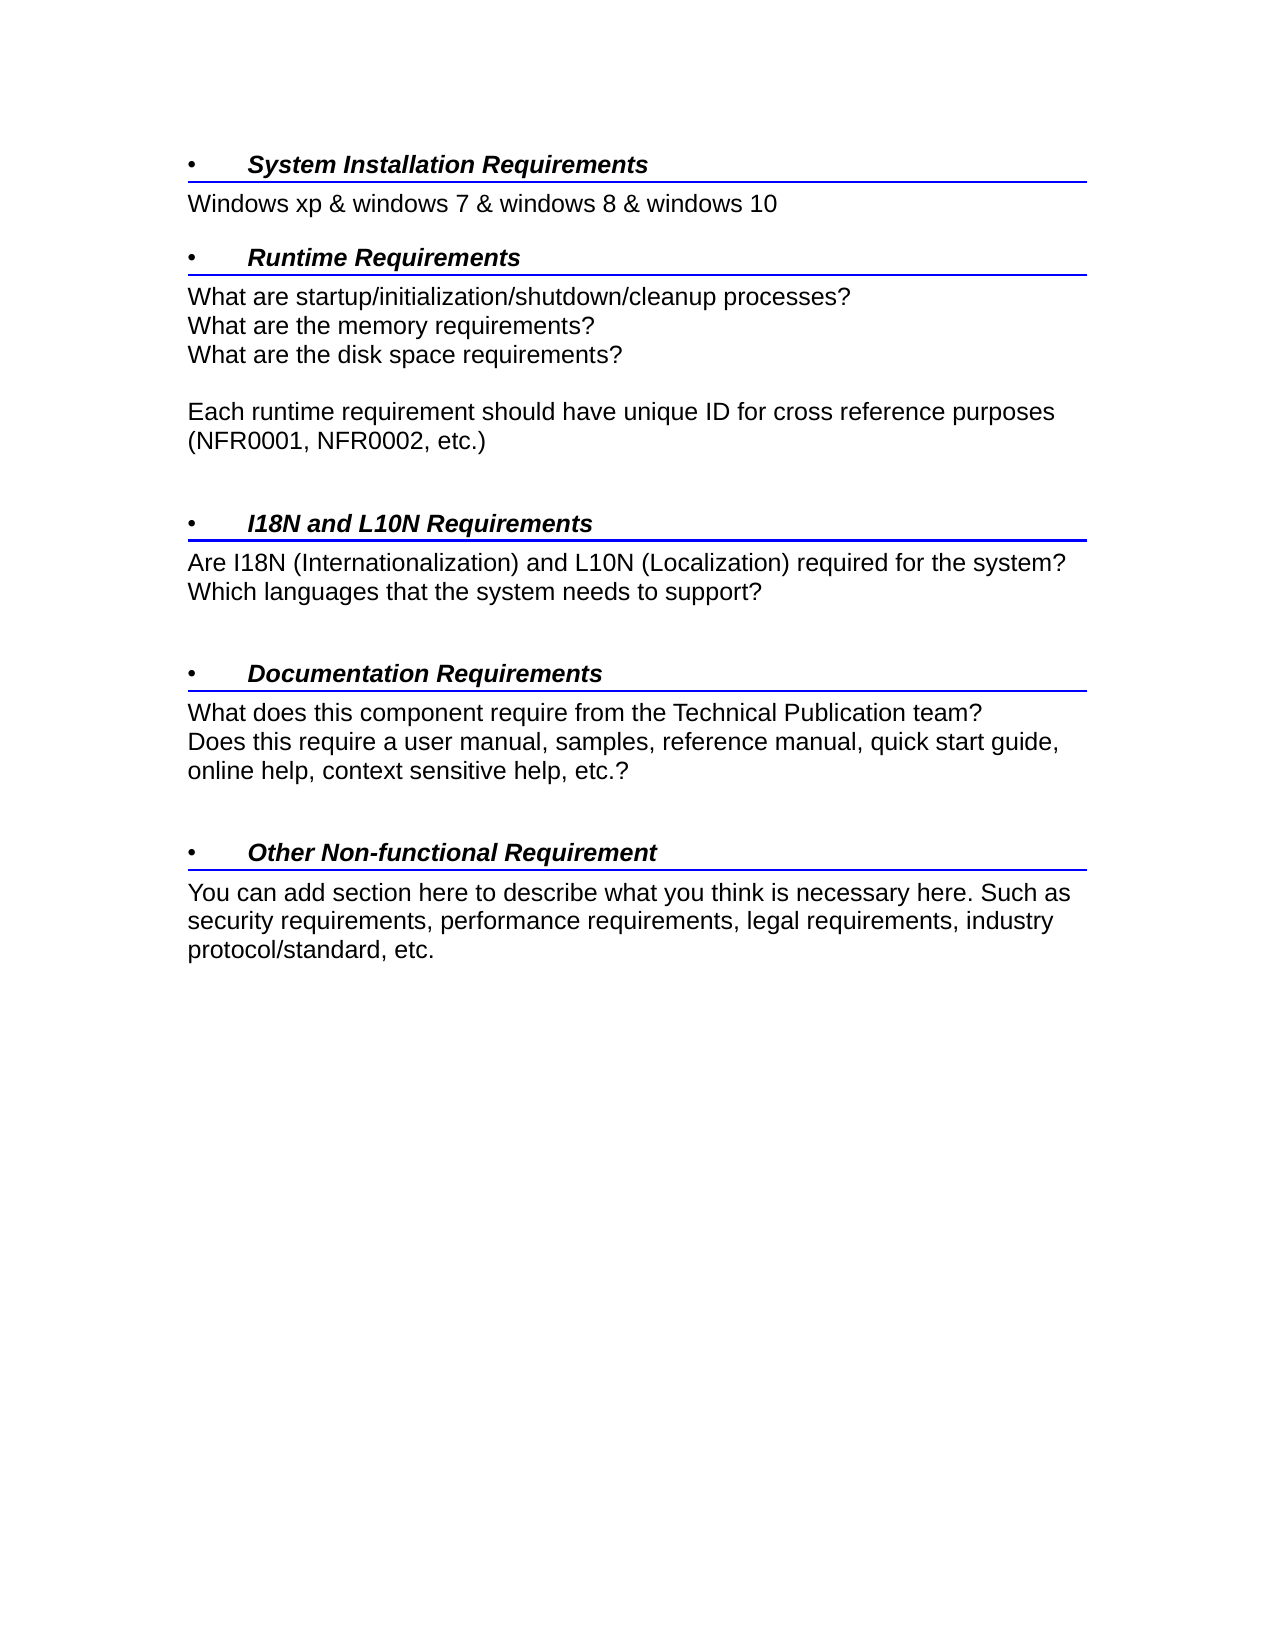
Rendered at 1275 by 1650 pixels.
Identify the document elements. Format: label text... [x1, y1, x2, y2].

text What are the disk space requirements? [187, 340, 1087, 368]
text Windows xp & windows 7 & windows 8 & windows 10 [187, 189, 1087, 218]
text Are I18N (Internationalization) and L10N (Localization) required for the system? Which languages that the system needs to support? [187, 548, 1087, 605]
text What are the memory requirements? [187, 311, 1087, 340]
text What does this component require from the Technical Publication team? [187, 698, 1087, 727]
subtitle System Installation Requirements [187, 150, 1087, 183]
text Each runtime requirement should have unique ID for cross reference purposes (NFR0001, NFR0002, etc.) [187, 397, 1087, 455]
text What are startup/initialization/shutdown/cleanup processes? [187, 282, 1087, 311]
text You can add section here to describe what you think is necessary here. Such as security requirements, performance requirements, legal requirements, industry protocol/standard, etc. [187, 878, 1087, 964]
subtitle Runtime Requirements [187, 243, 1087, 276]
subtitle Documentation Requirements [187, 659, 1087, 692]
subtitle I18N and L10N Requirements [187, 508, 1087, 542]
subtitle Other Non-functional Requirement [187, 838, 1087, 871]
text Does this require a user manual, samples, reference manual, quick start guide, online help, context sensitive help, etc.? [187, 727, 1087, 784]
